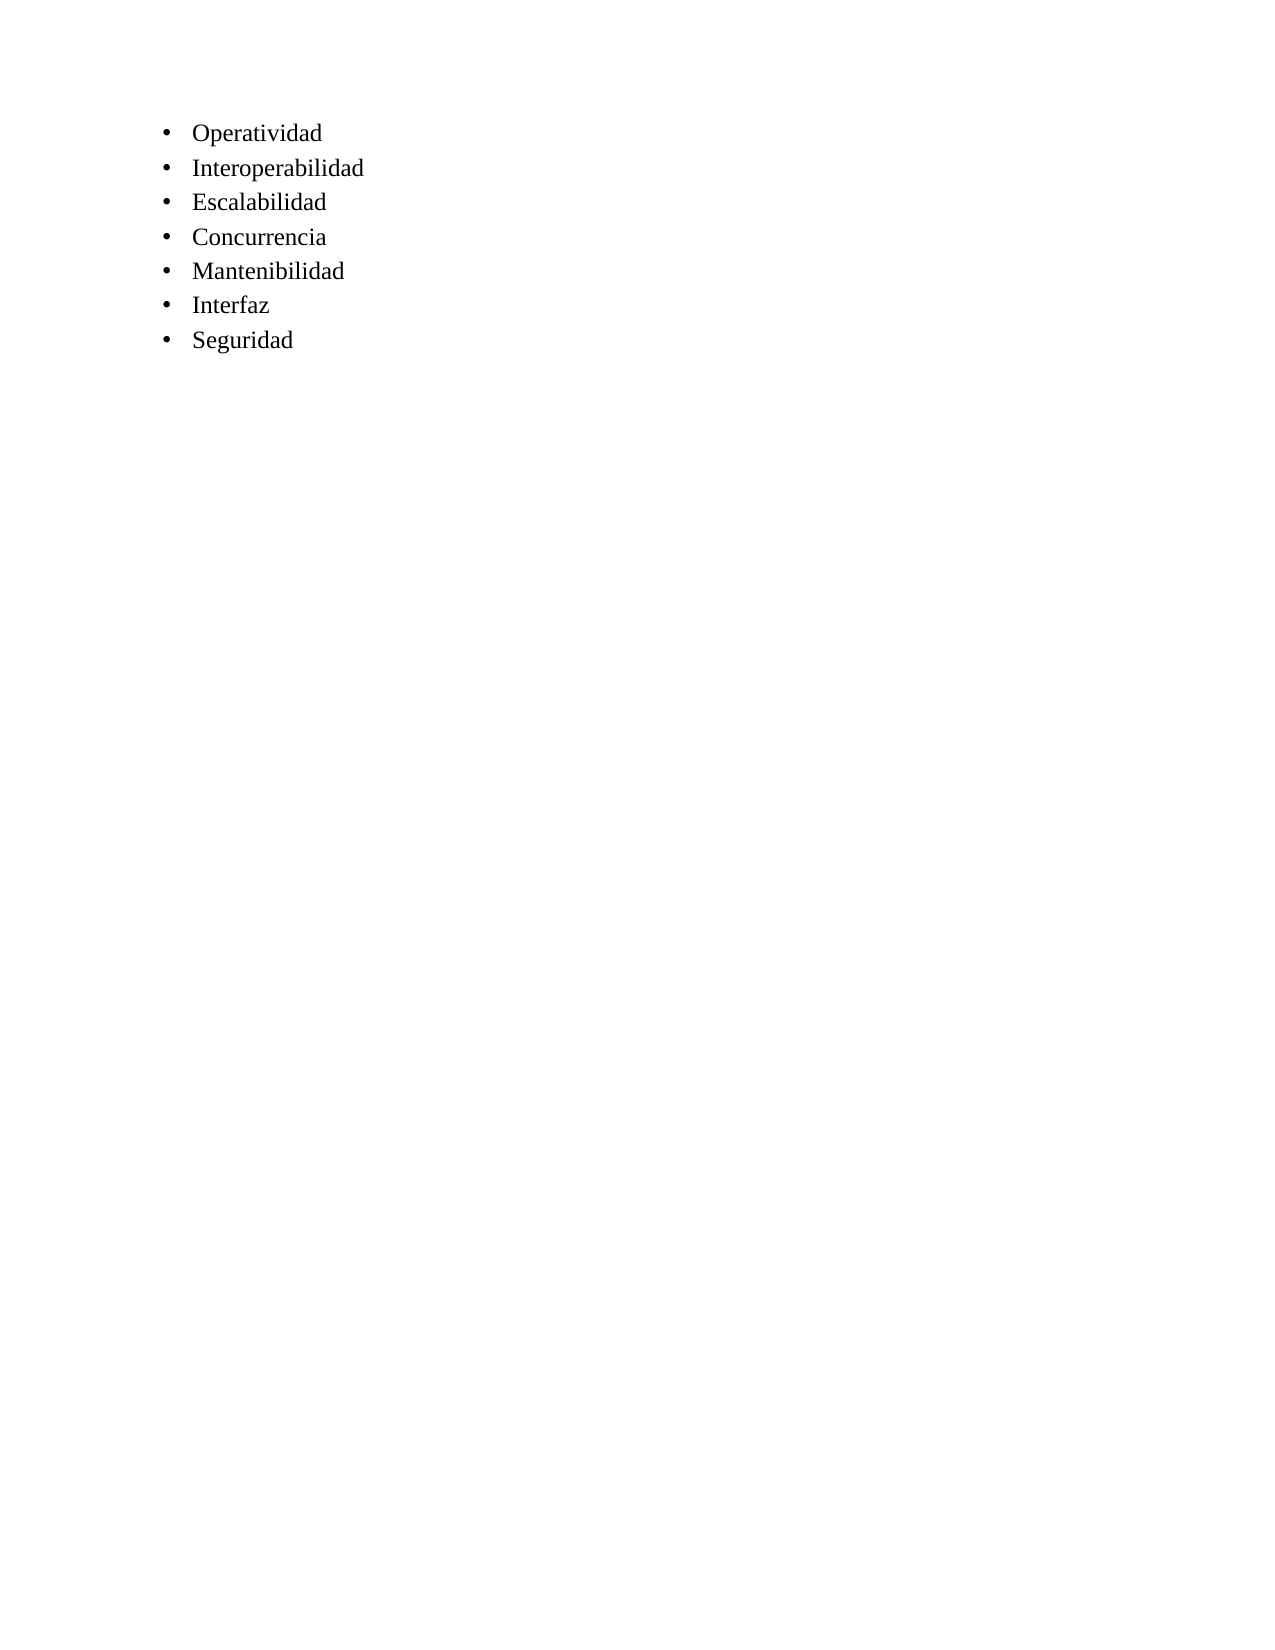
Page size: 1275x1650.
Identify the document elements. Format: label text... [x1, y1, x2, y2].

list Interoperabilidad [162, 153, 1157, 181]
list Escalabilidad [162, 187, 1157, 216]
list Operatividad [162, 118, 1157, 147]
list Seguridad [162, 325, 1157, 354]
list Interfaz [162, 291, 1157, 319]
list Mantenibilidad [162, 256, 1157, 285]
list Concurrencia [162, 222, 1157, 250]
